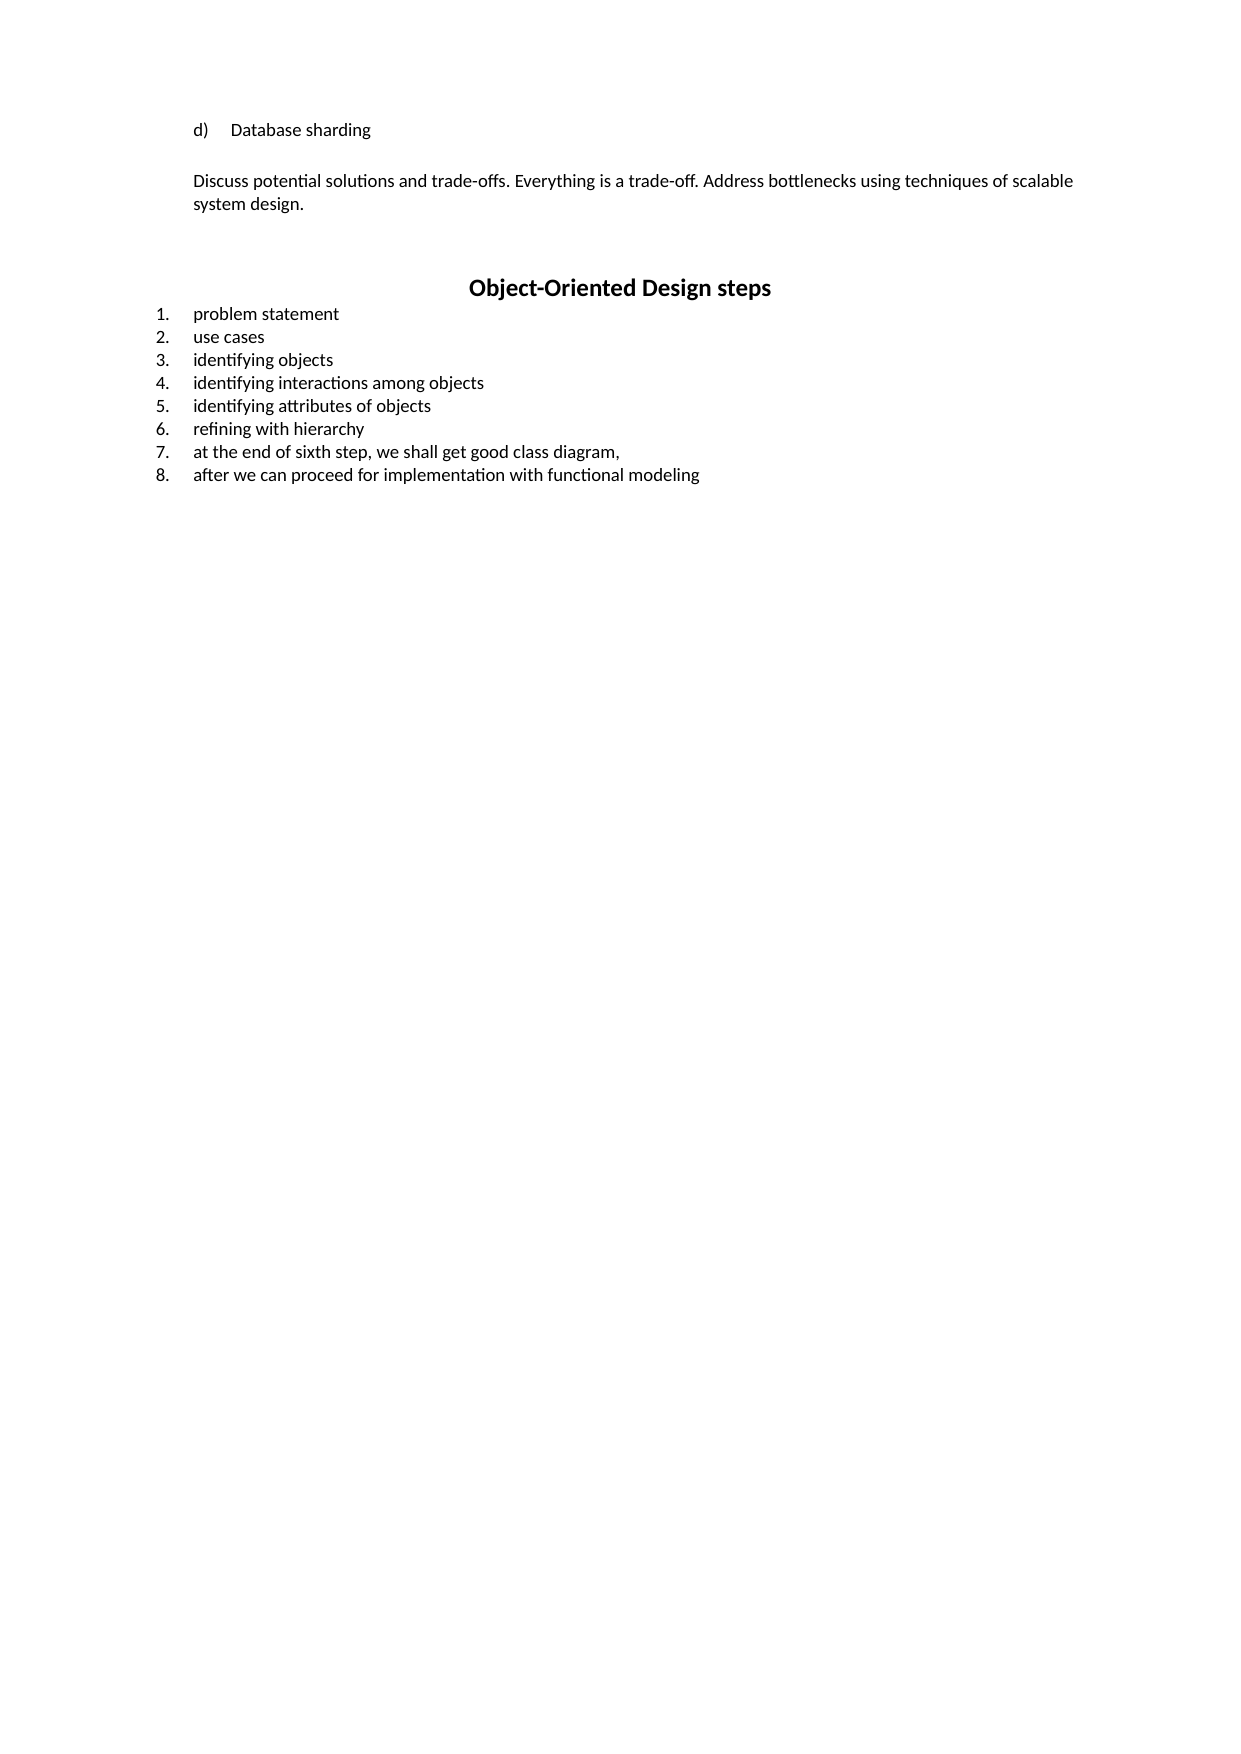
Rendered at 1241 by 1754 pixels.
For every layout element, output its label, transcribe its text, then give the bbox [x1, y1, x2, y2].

list at the end of sixth step, we shall get good class diagram, [156, 440, 1122, 463]
list after we can proceed for implementation with functional modeling [156, 463, 1122, 486]
list identifying attributes of objects [156, 394, 1122, 417]
list Database sharding [193, 118, 1122, 141]
list problem statement [156, 302, 1122, 325]
list refining with hierarchy [156, 417, 1122, 440]
list identifying interactions among objects [156, 371, 1122, 394]
list use cases [156, 325, 1122, 348]
list identifying objects [156, 348, 1122, 371]
text Object-Oriented Design steps [118, 272, 1122, 302]
list Discuss potential solutions and trade-offs. Everything is a trade-off. Address bottlenecks using techniques of scalable system design. [156, 169, 1122, 215]
